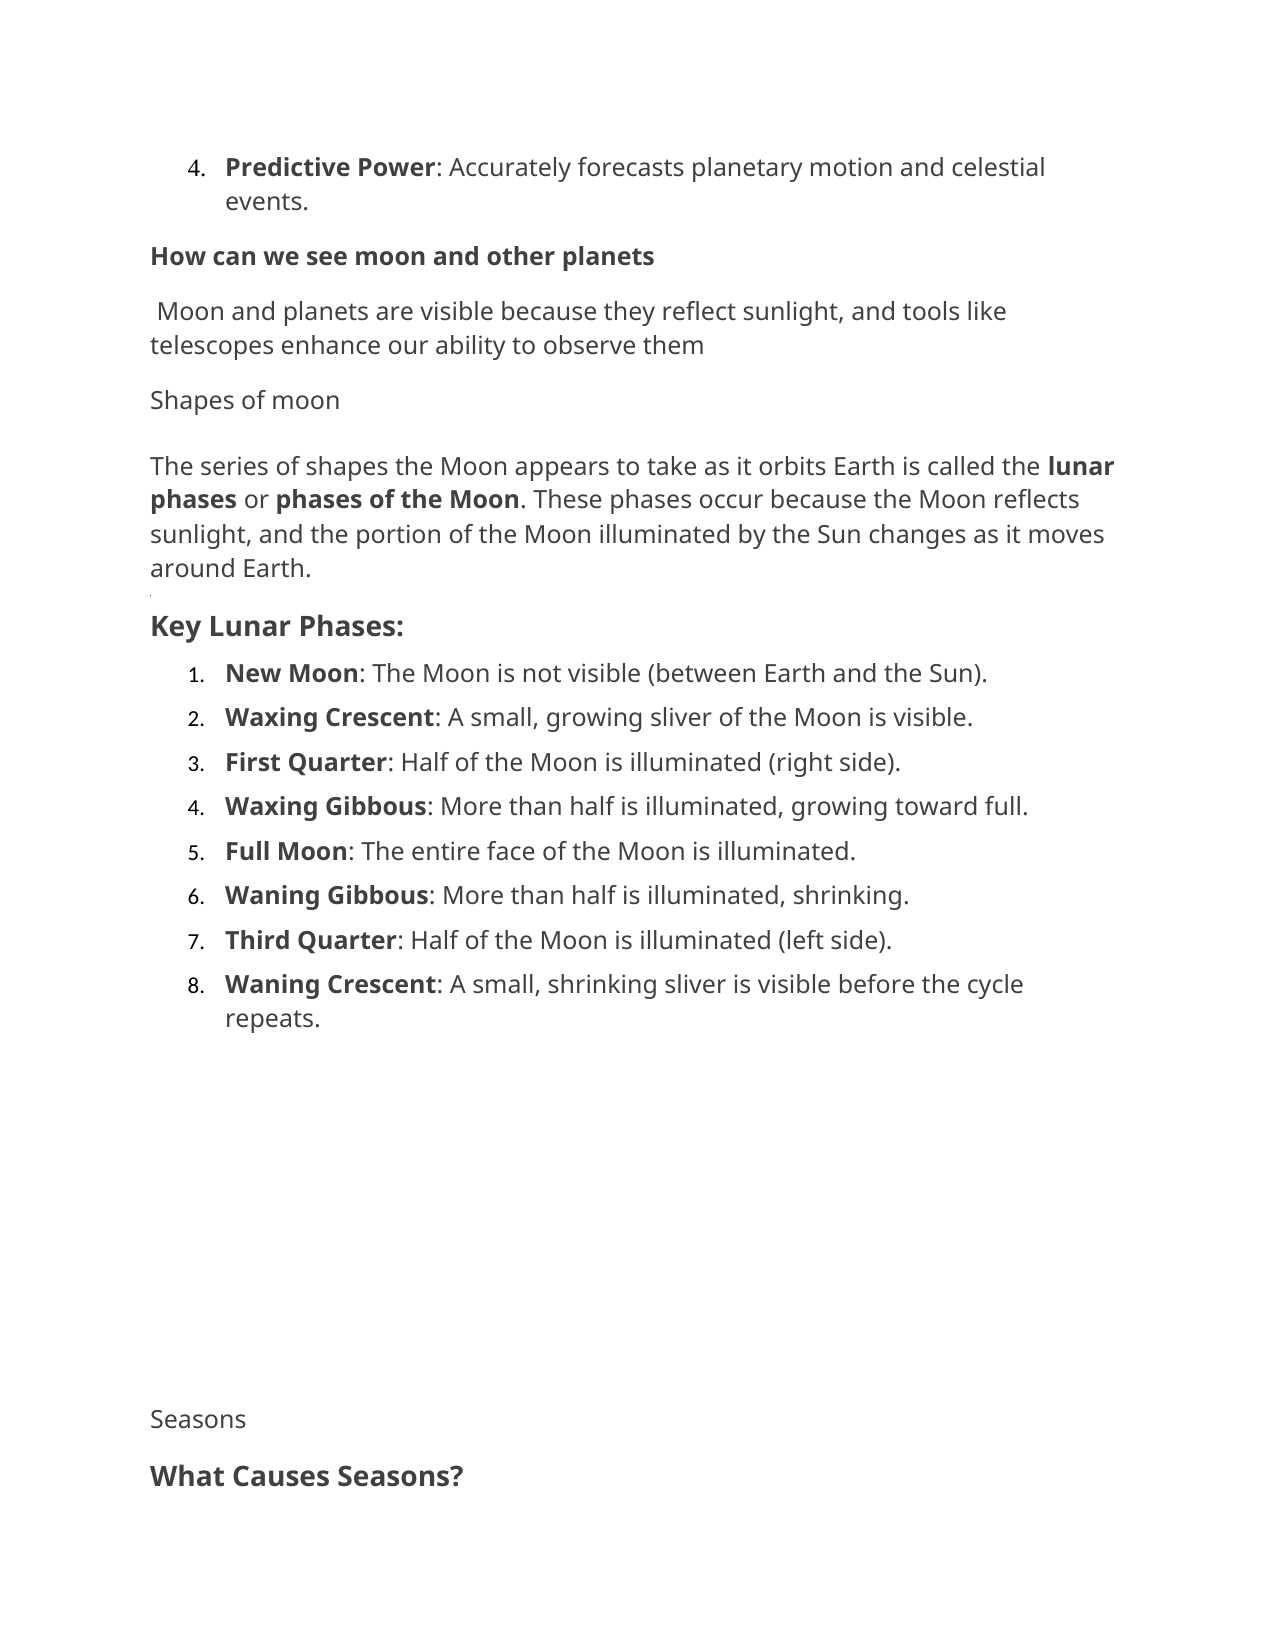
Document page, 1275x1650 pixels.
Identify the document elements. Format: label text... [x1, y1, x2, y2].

text The series of shapes the Moon appears to take as it orbits Earth is called the lunar phases or phases of the Moon. These phases occur because the Moon reflects sunlight, and the portion of the Moon illuminated by the Sun changes as it moves around Earth. [150, 448, 1125, 584]
subtitle Key Lunar Phases: [150, 607, 1125, 645]
list Waxing Gibbous: More than half is illuminated, growing toward full. [187, 789, 1125, 823]
list Full Moon: The entire face of the Moon is illuminated. [187, 833, 1125, 867]
text Shapes of moon [150, 383, 1125, 417]
list Waxing Crescent: A small, growing sliver of the Moon is visible. [187, 700, 1125, 734]
list New Moon: The Moon is not visible (between Earth and the Sun). [187, 656, 1125, 689]
subtitle What Causes Seasons? [150, 1456, 1125, 1494]
list Waning Crescent: A small, shrinking sliver is visible before the cycle repeats. [187, 967, 1125, 1035]
list First Quarter: Half of the Moon is illuminated (right side). [187, 744, 1125, 778]
list Predictive Power: Accurately forecasts planetary motion and celestial events. [187, 150, 1125, 218]
list Third Quarter: Half of the Moon is illuminated (left side). [187, 922, 1125, 956]
text Moon and planets are visible because they reflect sunlight, and tools like telescopes enhance our ability to observe them [150, 294, 1125, 362]
text Seasons [150, 1401, 1125, 1435]
list Waning Gibbous: More than half is illuminated, shrinking. [187, 878, 1125, 912]
text How can we see moon and other planets [150, 239, 1125, 273]
